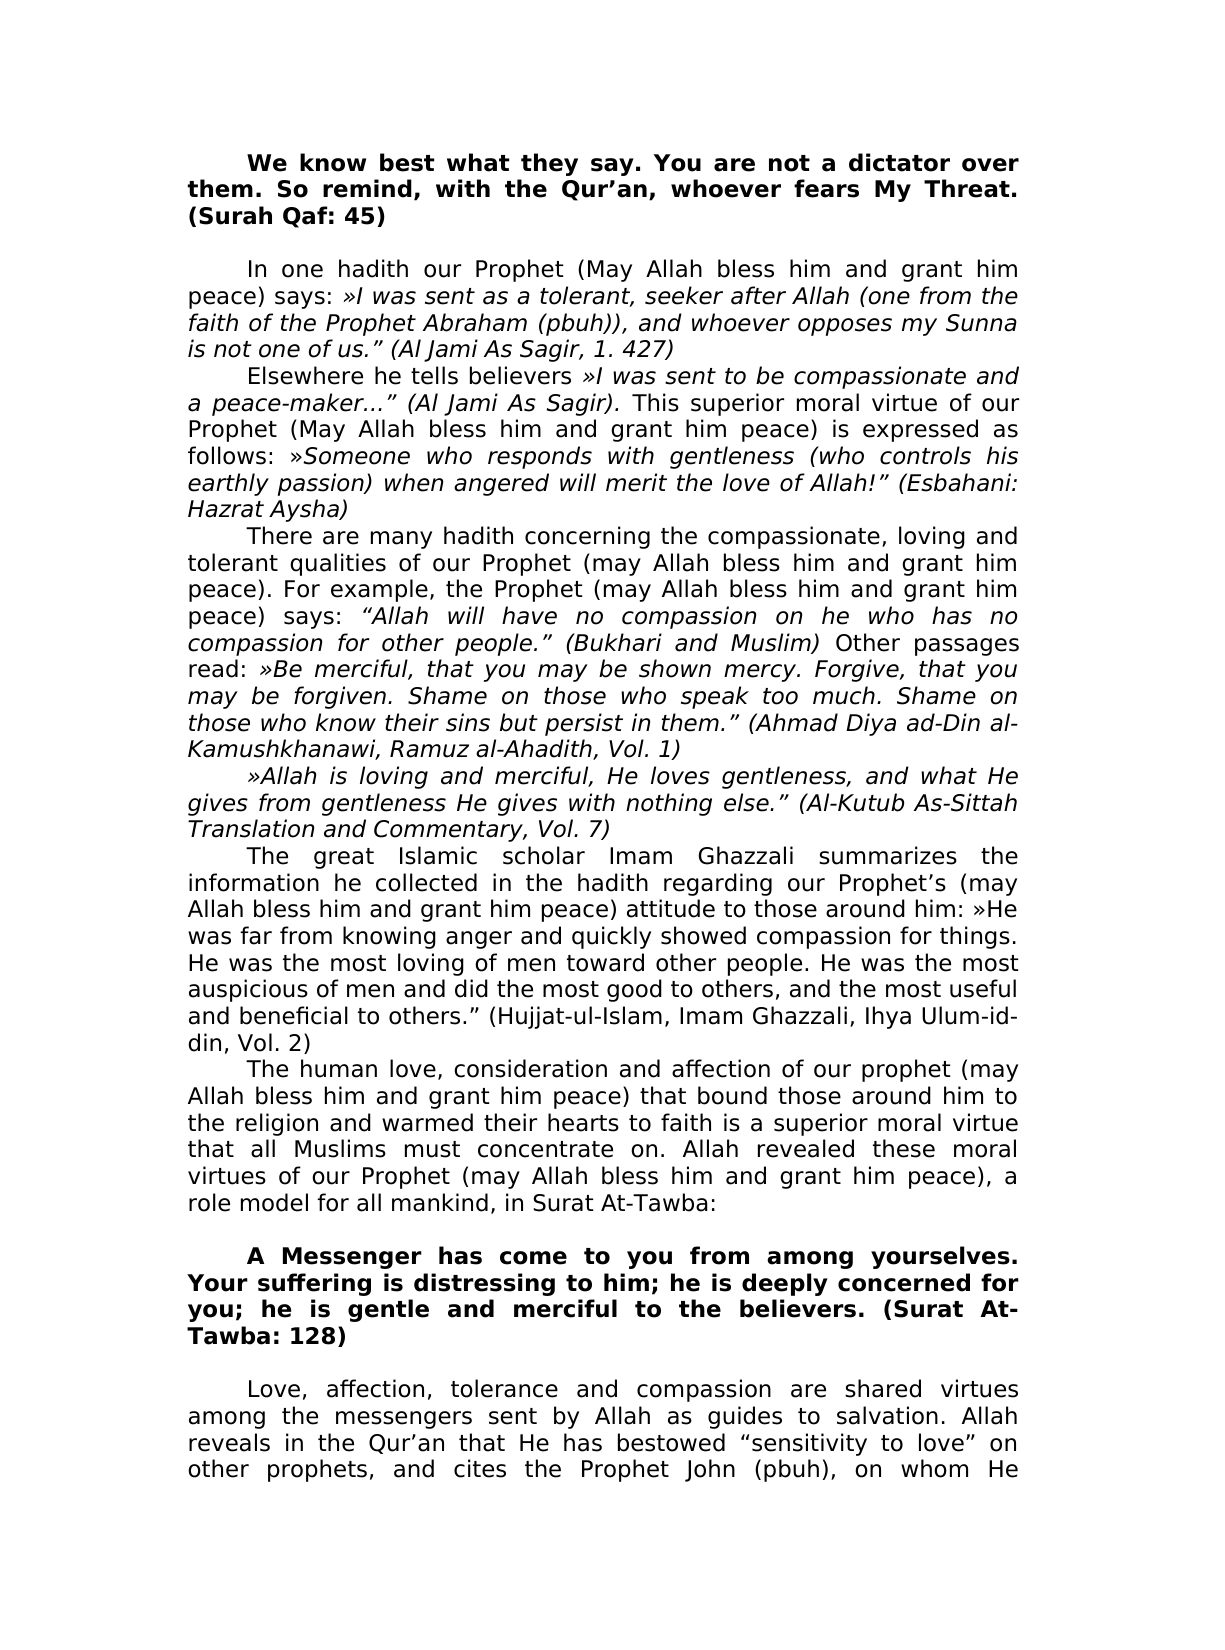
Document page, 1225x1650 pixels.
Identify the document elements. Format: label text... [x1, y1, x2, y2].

text There are many hadith concerning the compassionate, loving and tolerant qualities of our Prophet (may Allah bless him and grant him peace). For example, the Prophet (may Allah bless him and grant him peace) says: “Allah will have no compassion on he who has no compassion for other people.” (Bukhari and Muslim) Other passages read: »Be merciful, that you may be shown mercy. Forgive, that you may be forgiven. Shame on those who speak too much. Shame on those who know their sins but persist in them.” (Ahmad Diya ad-Din al-Kamushkhanawi, Ramuz al-Ahadith, Vol. 1) [187, 523, 1020, 763]
text Love, affection, tolerance and compassion are shared virtues among the messengers sent by Allah as guides to salvation. Allah reveals in the Qur’an that He has bestowed “sensitivity to love” on other prophets, and cites the Prophet John (pbuh), on whom He [187, 1377, 1020, 1483]
text The human love, consideration and affection of our prophet (may Allah bless him and grant him peace) that bound those around him to the religion and warmed their hearts to faith is a superior moral virtue that all Muslims must concentrate on. Allah revealed these moral virtues of our Prophet (may Allah bless him and grant him peace), a role model for all mankind, in Surat At-Tawba: [187, 1057, 1020, 1217]
text Elsewhere he tells believers »I was sent to be compassionate and a peace-maker...” (Al Jami As Sagir). This superior moral virtue of our Prophet (May Allah bless him and grant him peace) is expressed as follows: »Someone who responds with gentleness (who controls his earthly passion) when angered will merit the love of Allah!” (Esbahani: Hazrat Aysha) [187, 363, 1020, 523]
text In one hadith our Prophet (May Allah bless him and grant him peace) says: »I was sent as a tolerant, seeker after Allah (one from the faith of the Prophet Abraham (pbuh)), and whoever opposes my Sunna is not one of us.” (Al Jami As Sagir, 1. 427) [187, 257, 1020, 363]
text »Allah is loving and merciful, He loves gentleness, and what He gives from gentleness He gives with nothing else.” (Al-Kutub As-Sittah Translation and Commentary, Vol. 7) [187, 763, 1020, 843]
text A Messenger has come to you from among yourselves. Your suffering is distressing to him; he is deeply concerned for you; he is gentle and merciful to the believers. (Surat At-Tawba: 128) [187, 1243, 1020, 1350]
text We know best what they say. You are not a dictator over them. So remind, with the Qur’an, whoever fears My Threat. (Surah Qaf: 45) [187, 150, 1020, 230]
text The great Islamic scholar Imam Ghazzali summarizes the information he collected in the hadith regarding our Prophet’s (may Allah bless him and grant him peace) attitude to those around him: »He was far from knowing anger and quickly showed compassion for things. He was the most loving of men toward other people. He was the most auspicious of men and did the most good to others, and the most useful and beneficial to others.” (Hujjat-ul-Islam, Imam Ghazzali, Ihya Ulum-id-din, Vol. 2) [187, 843, 1020, 1057]
